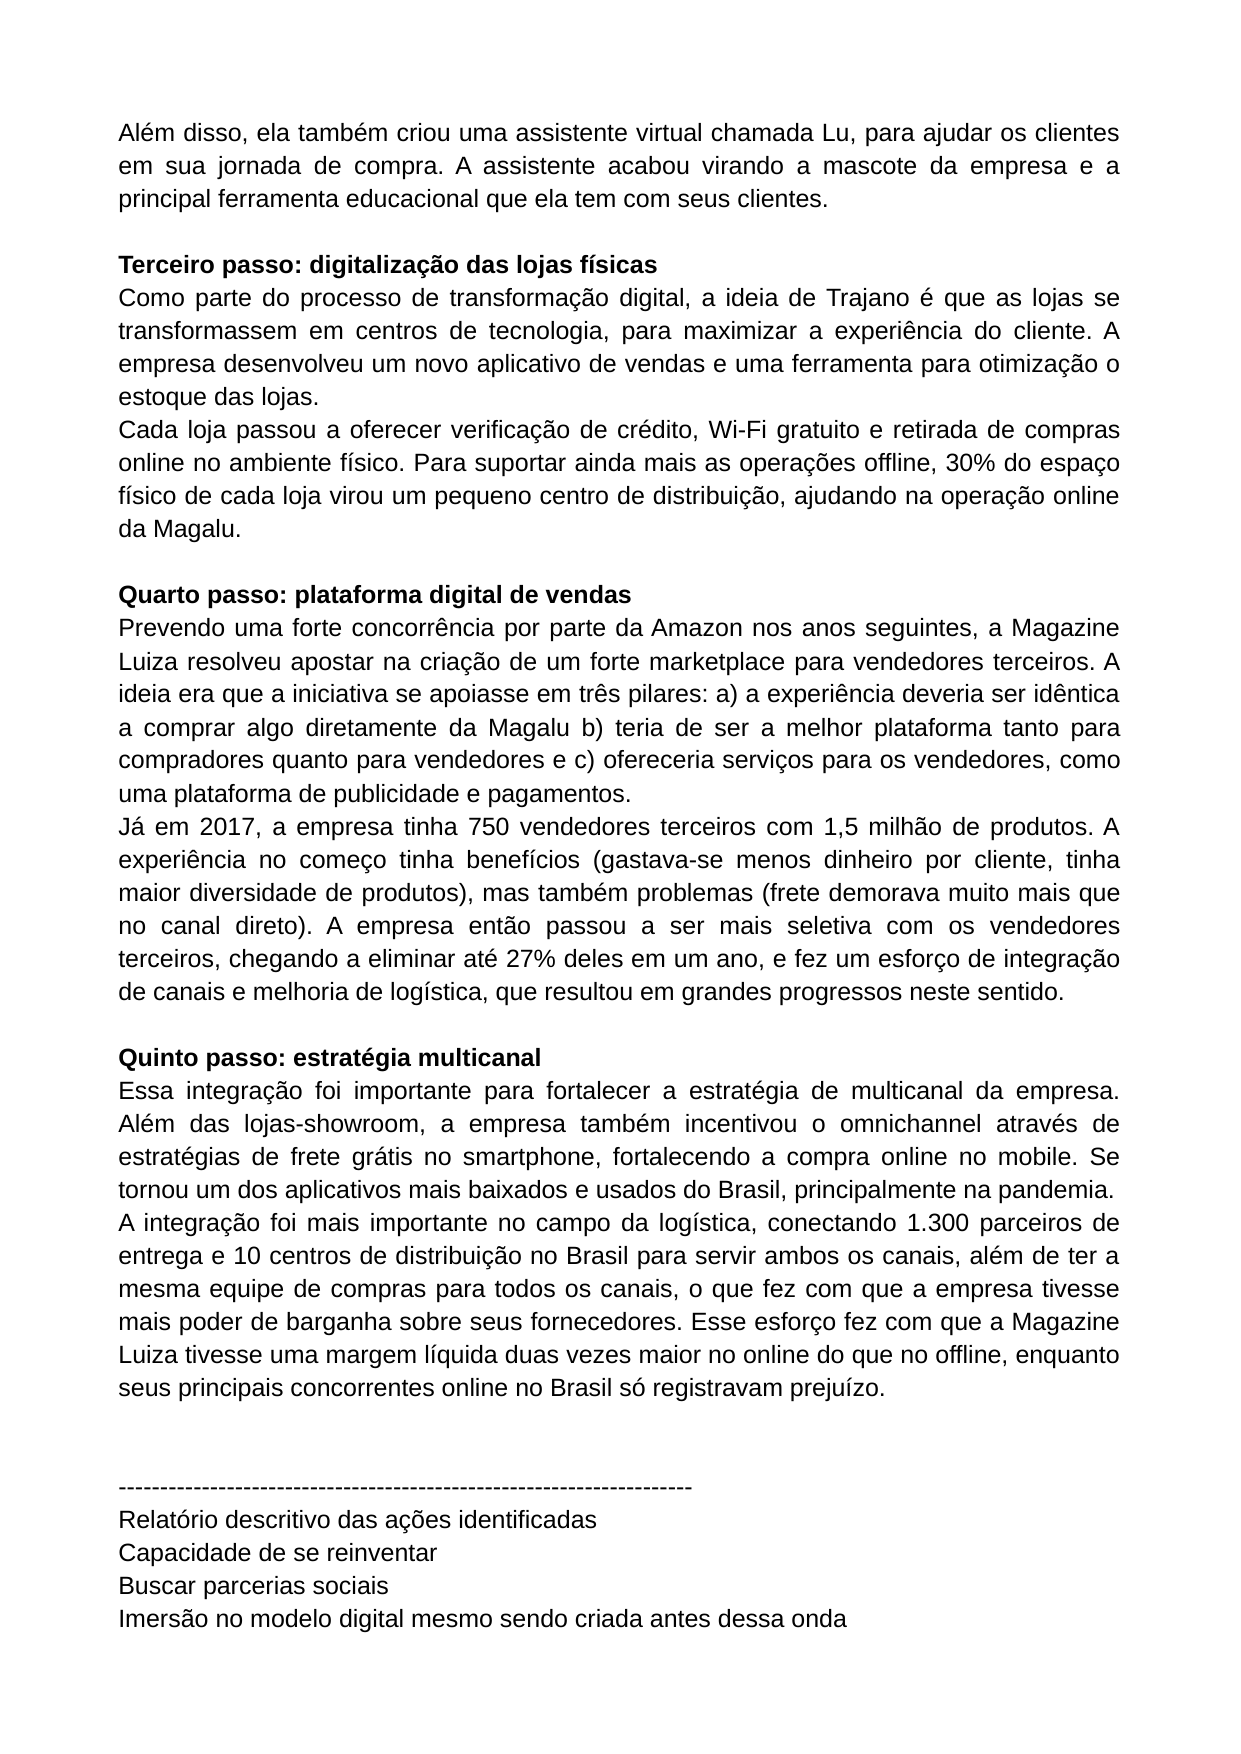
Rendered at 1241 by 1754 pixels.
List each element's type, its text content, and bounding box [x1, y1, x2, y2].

text Terceiro passo: digitalização das lojas físicas [118, 250, 1122, 279]
text Como parte do processo de transformação digital, a ideia de Trajano é que as lojas se transformassem em centros de tecnologia, para maximizar a experiência do cliente. A empresa desenvolveu um novo aplicativo de vendas e uma ferramenta para otimização o estoque das lojas. [118, 283, 1122, 411]
text Prevendo uma forte concorrência por parte da Amazon nos anos seguintes, a Magazine Luiza resolveu apostar na criação de um forte marketplace para vendedores terceiros. A ideia era que a iniciativa se apoiasse em três pilares: a) a experiência deveria ser idêntica a comprar algo diretamente da Magalu b) teria de ser a melhor plataforma tanto para compradores quanto para vendedores e c) ofereceria serviços para os vendedores, como uma plataforma de publicidade e pagamentos. [118, 613, 1122, 807]
text Já em 2017, a empresa tinha 750 vendedores terceiros com 1,5 milhão de produtos. A experiência no começo tinha benefícios (gastava-se menos dinheiro por cliente, tinha maior diversidade de produtos), mas também problemas (frete demorava muito mais que no canal direto). A empresa então passou a ser mais seletiva com os vendedores terceiros, chegando a eliminar até 27% deles em um ano, e fez um esforço de integração de canais e melhoria de logística, que resultou em grandes progressos neste sentido. [118, 812, 1122, 1005]
text Além disso, ela também criou uma assistente virtual chamada Lu, para ajudar os clientes em sua jornada de compra. A assistente acabou virando a mascote da empresa e a principal ferramenta educacional que ela tem com seus clientes. [118, 118, 1122, 213]
text Capacidade de se reinventar [118, 1538, 1122, 1567]
text --------------------------------------------------------------------- [118, 1472, 1122, 1501]
text Relatório descritivo das ações identificadas [118, 1505, 1122, 1534]
text Cada loja passou a oferecer verificação de crédito, Wi-Fi gratuito e retirada de compras online no ambiente físico. Para suportar ainda mais as operações offline, 30% do espaço físico de cada loja virou um pequeno centro de distribuição, ajudando na operação online da Magalu. [118, 415, 1122, 543]
text Imersão no modelo digital mesmo sendo criada antes dessa onda [118, 1604, 1122, 1633]
text Quinto passo: estratégia multicanal [118, 1043, 1122, 1071]
text Essa integração foi importante para fortalecer a estratégia de multicanal da empresa. Além das lojas-showroom, a empresa também incentivou o omnichannel através de estratégias de frete grátis no smartphone, fortalecendo a compra online no mobile. Se tornou um dos aplicativos mais baixados e usados do Brasil, principalmente na pandemia. [118, 1076, 1122, 1203]
text A integração foi mais importante no campo da logística, conectando 1.300 parceiros de entrega e 10 centros de distribuição no Brasil para servir ambos os canais, além de ter a mesma equipe de compras para todos os canais, o que fez com que a empresa tivesse mais poder de barganha sobre seus fornecedores. Esse esforço fez com que a Magazine Luiza tivesse uma margem líquida duas vezes maior no online do que no offline, enquanto seus principais concorrentes online no Brasil só registravam prejuízo. [118, 1208, 1122, 1402]
text Quarto passo: plataforma digital de vendas [118, 580, 1122, 609]
text Buscar parcerias sociais [118, 1571, 1122, 1600]
